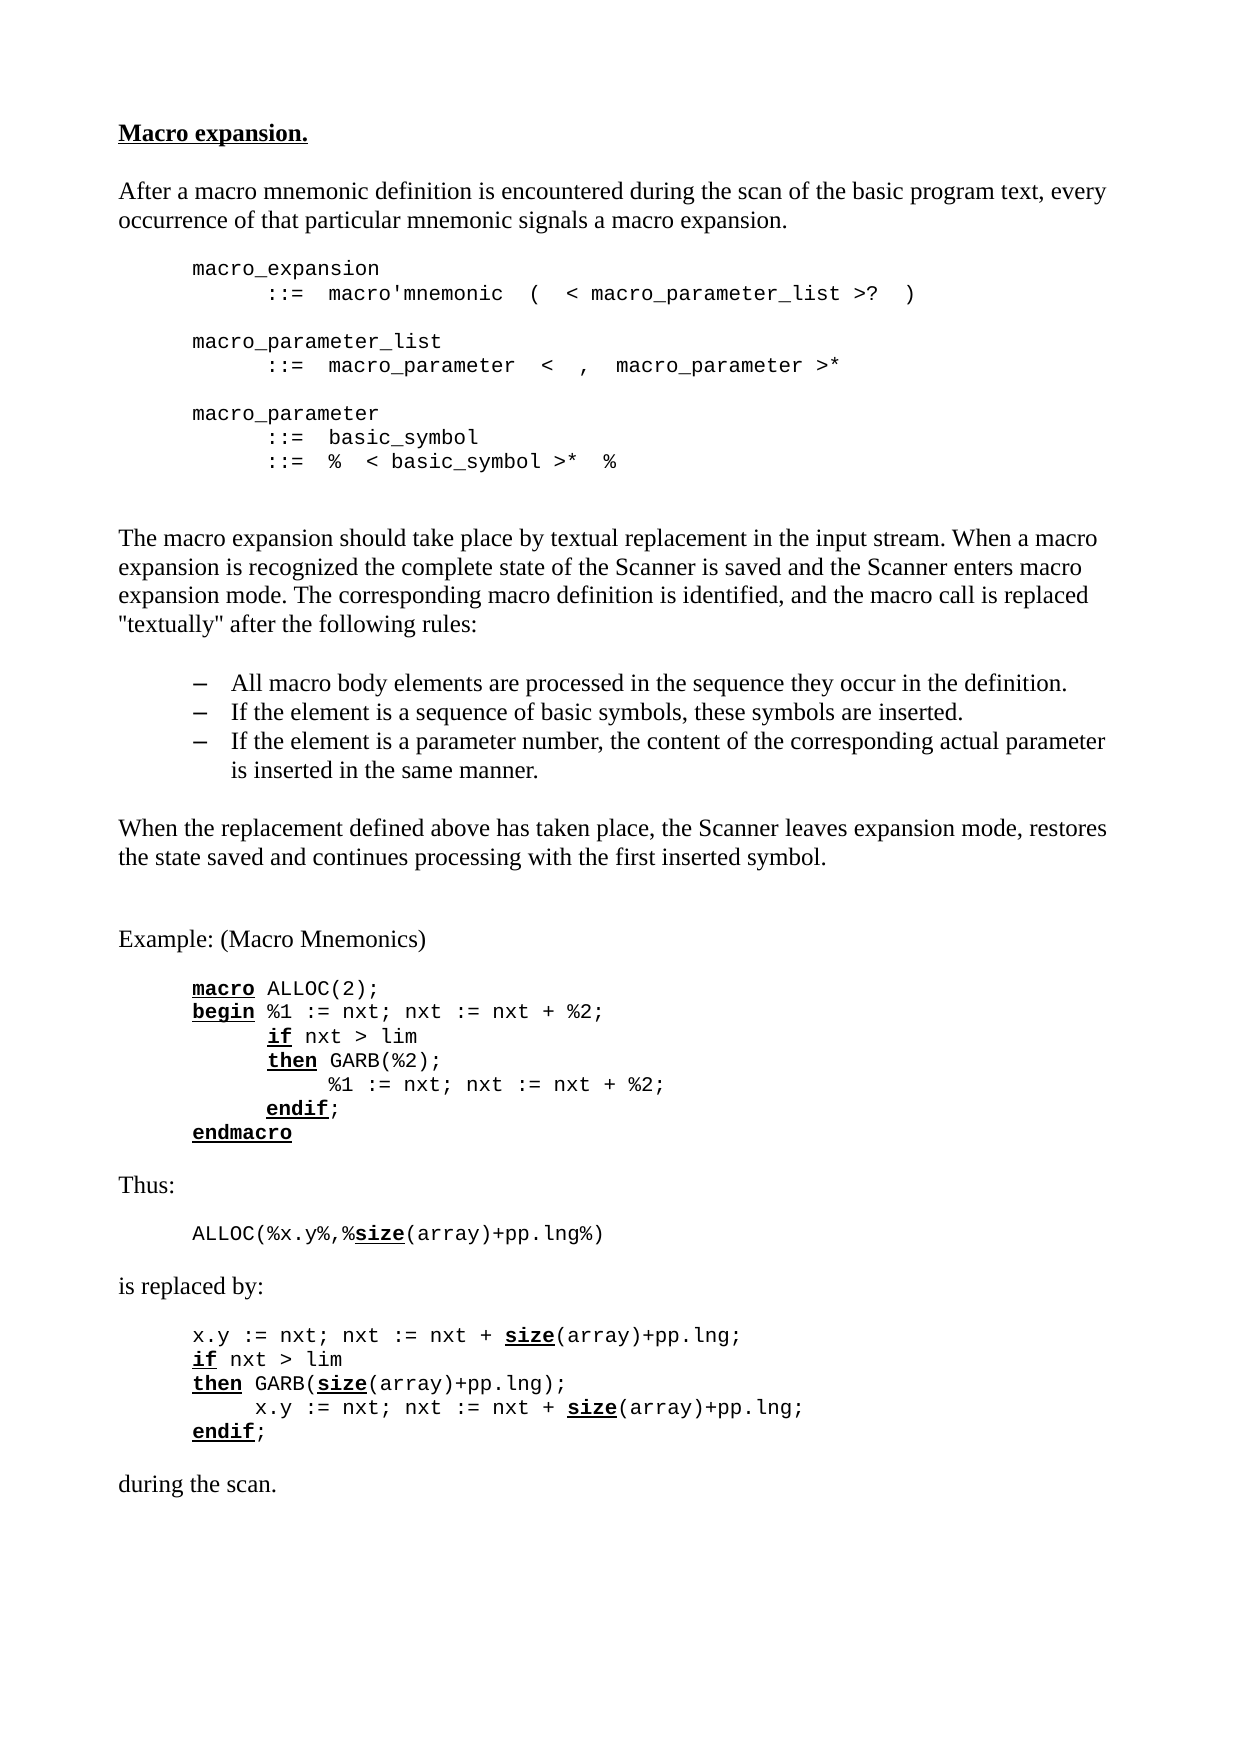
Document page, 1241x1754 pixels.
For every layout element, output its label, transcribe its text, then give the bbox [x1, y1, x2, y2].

text %1 := nxt; nxt := nxt + %2; [118, 1074, 1122, 1097]
text macro_expansion [118, 258, 1122, 282]
text x.y := nxt; nxt := nxt + size(array)+pp.lng; [118, 1397, 1122, 1420]
text endmacro [118, 1122, 1122, 1146]
text Thus: [118, 1170, 1122, 1199]
text When the replacement defined above has taken place, the Scanner leaves expansion mode, restores the state saved and continues processing with the first inserted symbol. [118, 813, 1122, 871]
text The macro expansion should take place by textual replacement in the input stream. When a macro expansion is recognized the complete state of the Scanner is saved and the Scanner enters macro expansion mode. The corresponding macro definition is identified, and the macro call is replaced ''textually'' after the following rules: [118, 523, 1122, 638]
text begin %1 := nxt; nxt := nxt + %2; [118, 1002, 1122, 1025]
text ALLOC(%x.y%,%size(array)+pp.lng%) [118, 1223, 1122, 1247]
text macro_parameter_list [118, 331, 1122, 354]
list If the element is a parameter number, the content of the corresponding actual parameter is inserted in the same manner. [193, 726, 1122, 783]
text is replaced by: [118, 1271, 1122, 1300]
text x.y := nxt; nxt := nxt + size(array)+pp.lng; [118, 1324, 1122, 1348]
list If the element is a sequence of basic symbols, these symbols are inserted. [193, 697, 1122, 726]
text if nxt > lim [118, 1026, 1122, 1049]
text endif; [118, 1421, 1122, 1444]
text Macro expansion. [118, 118, 1122, 147]
text if nxt > lim [118, 1349, 1122, 1372]
text ::= macro'mnemonic ( < macro_parameter_list >? ) [118, 282, 1122, 306]
text then GARB(size(array)+pp.lng); [118, 1373, 1122, 1396]
text macro ALLOC(2); [118, 977, 1122, 1001]
text After a macro mnemonic definition is encountered during the scan of the basic program text, every occurrence of that particular mnemonic signals a macro expansion. [118, 176, 1122, 234]
text endif; [118, 1098, 1122, 1121]
text then GARB(%2); [118, 1050, 1122, 1073]
text ::= % < basic_symbol >* % [118, 451, 1122, 474]
text Example: (Macro Mnemonics) [118, 924, 1122, 953]
text during the scan. [118, 1469, 1122, 1498]
text macro_parameter [118, 403, 1122, 426]
text ::= macro_parameter < , macro_parameter >* [118, 355, 1122, 378]
list All macro body elements are processed in the sequence they occur in the definition. [193, 668, 1122, 696]
text ::= basic_symbol [118, 427, 1122, 451]
